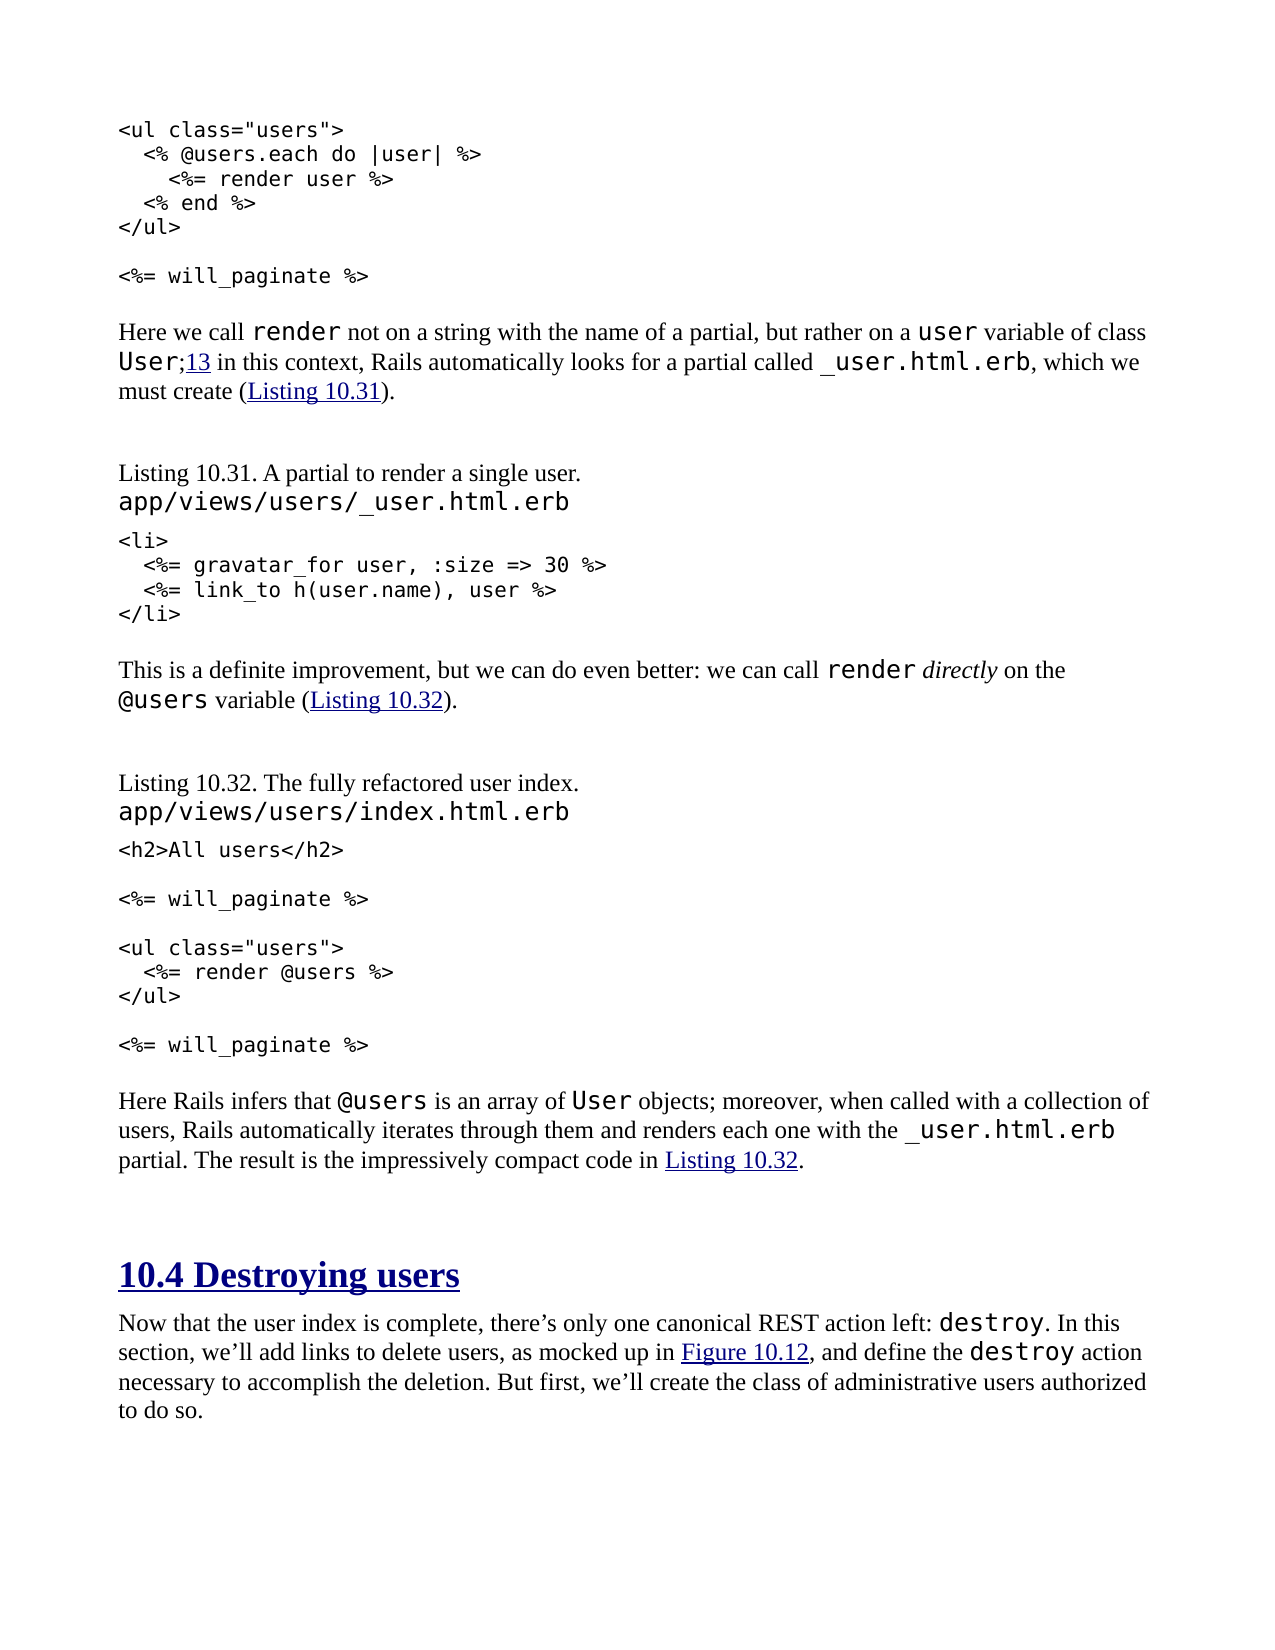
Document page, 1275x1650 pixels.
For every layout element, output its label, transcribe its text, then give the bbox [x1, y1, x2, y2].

text <% @users.each do |user| %> [118, 142, 1157, 167]
text Listing 10.31. A partial to render a single user. app/views/users/_user.html.erb [118, 458, 1157, 517]
text <%= link_to h(user.name), user %> [118, 578, 1157, 602]
text <ul class="users"> [118, 118, 1157, 142]
text Here Rails infers that @users is an array of User objects; moreover, when called with a collection of users, Rails automatically iterates through them and renders each one with the _user.html.erb partial. The result is the impressively compact code in Listing 10.32. [118, 1086, 1157, 1174]
text This is a definite improvement, but we can do even better: we can call render directly on the @users variable (Listing 10.32). [118, 656, 1157, 714]
text Here we call render not on a string with the name of a partial, but rather on a user variable of class User;13 in this context, Rails automatically looks for a partial called _user.html.erb, which we must create (Listing 10.31). [118, 317, 1157, 405]
text <%= render @users %> [118, 960, 1157, 984]
subtitle 10.4 Destroying users [118, 1252, 1157, 1296]
text Now that the user index is complete, there’s only one canonical REST action left: destroy. In this section, we’ll add links to delete users, as mocked up in Figure 10.12, and define the destroy action necessary to accomplish the deletion. But first, we’ll create the class of administrative users authorized to do so. [118, 1308, 1157, 1424]
text <%= will_paginate %> [118, 1033, 1157, 1057]
text Listing 10.32. The fully refactored user index. app/views/users/index.html.erb [118, 768, 1157, 826]
text <%= will_paginate %> [118, 264, 1157, 288]
text <li> [118, 529, 1157, 553]
text <% end %> [118, 191, 1157, 215]
text <h2>All users</h2> [118, 838, 1157, 863]
text <%= will_paginate %> [118, 887, 1157, 911]
text <%= gravatar_for user, :size => 30 %> [118, 553, 1157, 578]
text </li> [118, 602, 1157, 626]
text <%= render user %> [118, 167, 1157, 191]
text </ul> [118, 215, 1157, 239]
text </ul> [118, 984, 1157, 1008]
text <ul class="users"> [118, 936, 1157, 960]
